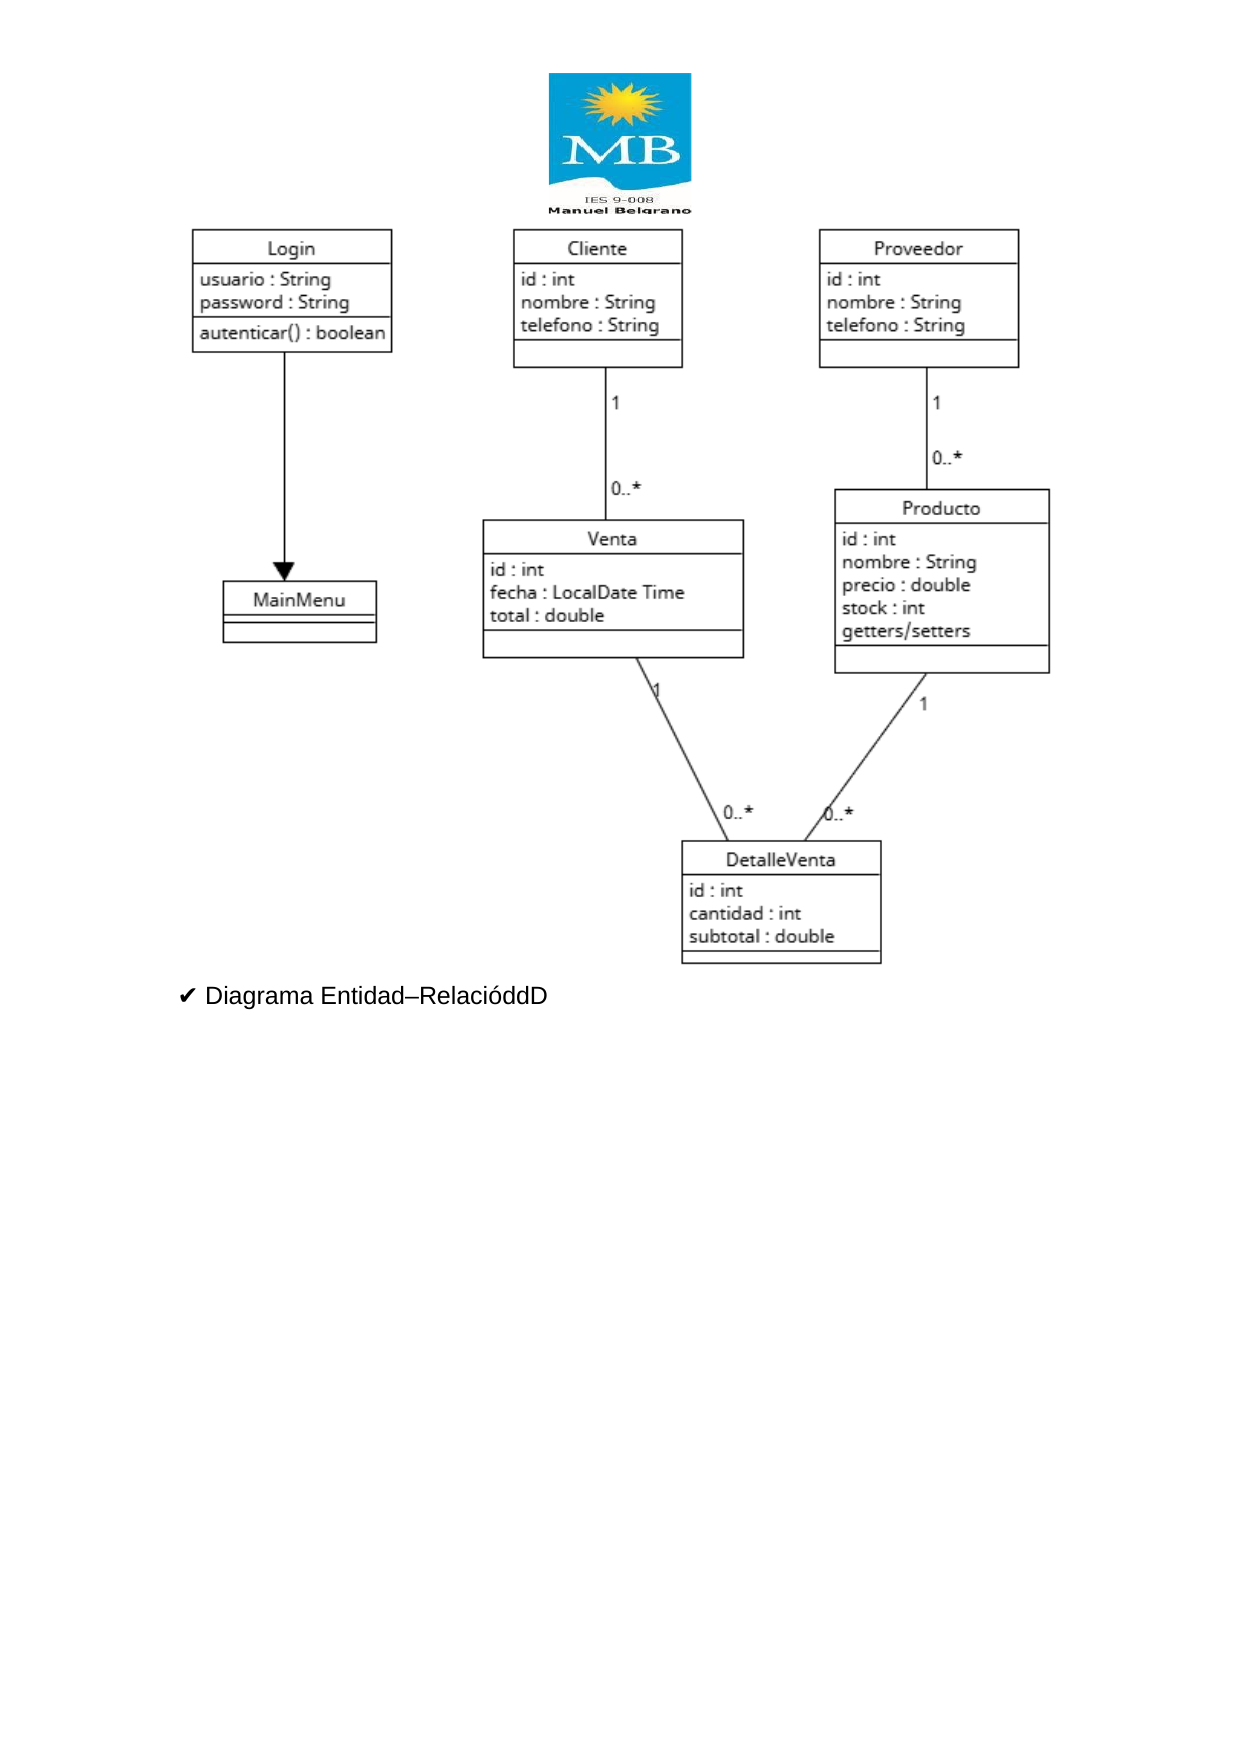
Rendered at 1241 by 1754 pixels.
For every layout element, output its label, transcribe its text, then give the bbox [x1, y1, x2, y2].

text ✔ Diagrama Entidad–RelacióddD [177, 978, 1063, 1012]
